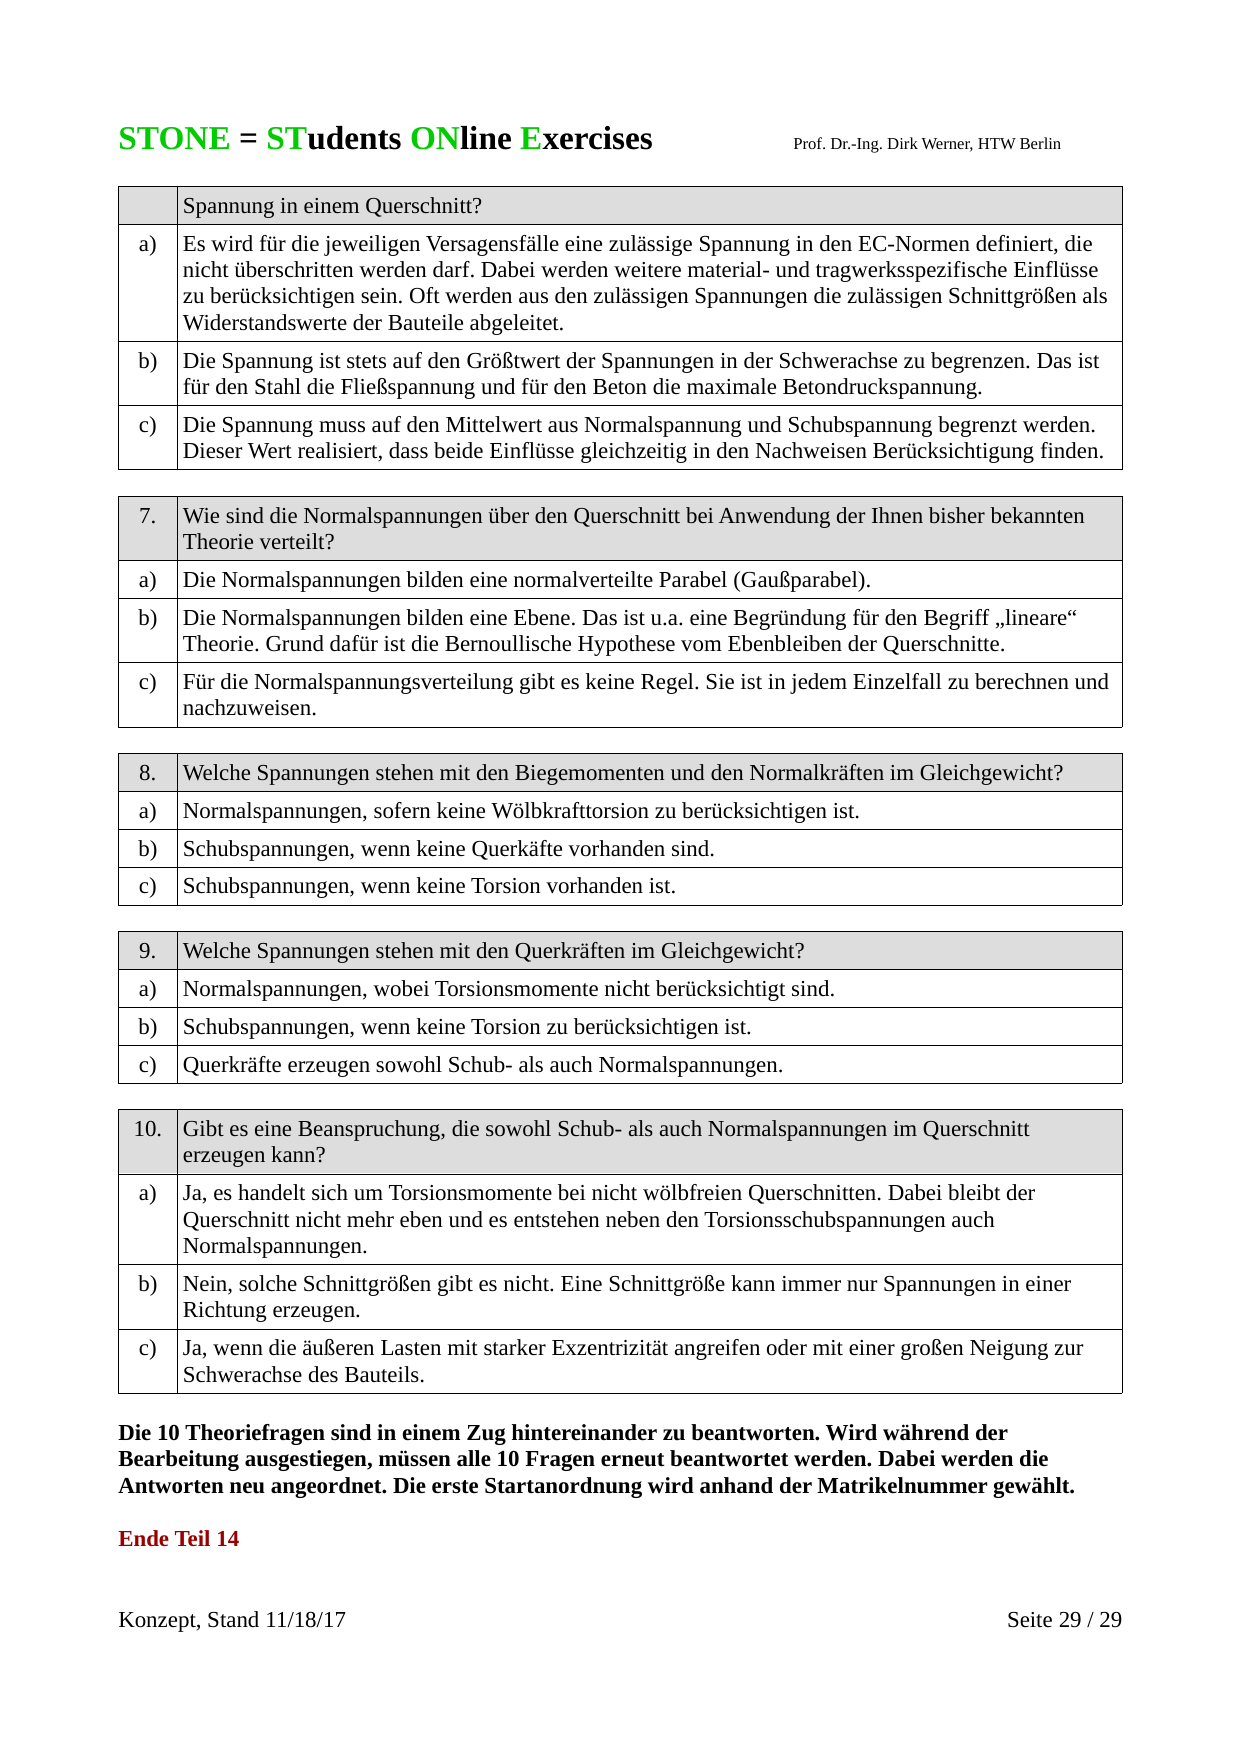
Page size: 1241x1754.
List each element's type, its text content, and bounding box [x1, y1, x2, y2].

table_cell Schubspannungen, wenn keine Torsion zu berücksichtigen ist. [178, 1008, 1122, 1045]
table_cell a) [119, 792, 177, 829]
table_cell Schubspannungen, wenn keine Querkäfte vorhanden sind. [178, 830, 1122, 867]
text Ende Teil 14 [118, 1524, 1122, 1551]
table_cell Nein, solche Schnittgrößen gibt es nicht. Eine Schnittgröße kann immer nur Spannungen in einer Richtung erzeugen. [178, 1265, 1122, 1328]
table_cell a) [119, 1175, 177, 1264]
table_cell c) [119, 868, 177, 905]
table_cell b) [119, 830, 177, 867]
table_header Welche Spannungen stehen mit den Querkräften im Gleichgewicht? [178, 932, 1122, 969]
table_cell a) [119, 970, 177, 1007]
table_cell Querkräfte erzeugen sowohl Schub- als auch Normalspannungen. [178, 1046, 1122, 1083]
table_cell c) [119, 1330, 177, 1393]
table_cell Die Normalspannungen bilden eine Ebene. Das ist u.a. eine Begründung für den Begriff „lineare“ Theorie. Grund dafür ist die Bernoullische Hypothese vom Ebenbleiben der Querschnitte. [178, 599, 1122, 662]
table_header 10. [119, 1110, 177, 1173]
text Die 10 Theoriefragen sind in einem Zug hintereinander zu beantworten. Wird während der Bearbeitung ausgestiegen, müssen alle 10 Fragen erneut beantwortet werden. Dabei werden die Antworten neu angeordnet. Die erste Startanordnung wird anhand der Matrikelnummer gewählt. [118, 1419, 1122, 1498]
table_cell Normalspannungen, sofern keine Wölbkrafttorsion zu berücksichtigen ist. [178, 792, 1122, 829]
table_header Gibt es eine Beanspruchung, die sowohl Schub- als auch Normalspannungen im Querschnitt erzeugen kann? [178, 1110, 1122, 1173]
table_header 8. [119, 754, 177, 791]
table_cell Die Normalspannungen bilden eine normalverteilte Parabel (Gaußparabel). [178, 561, 1122, 598]
table_cell c) [119, 406, 177, 469]
table_cell b) [119, 342, 177, 405]
table_cell Ja, wenn die äußeren Lasten mit starker Exzentrizität angreifen oder mit einer großen Neigung zur Schwerachse des Bauteils. [178, 1330, 1122, 1393]
table_cell Die Spannung muss auf den Mittelwert aus Normalspannung und Schubspannung begrenzt werden. Dieser Wert realisiert, dass beide Einflüsse gleichzeitig in den Nachweisen Berücksichtigung finden. [178, 406, 1122, 469]
table_cell a) [119, 225, 177, 341]
table_cell b) [119, 599, 177, 662]
table_cell Schubspannungen, wenn keine Torsion vorhanden ist. [178, 868, 1122, 905]
table_cell b) [119, 1008, 177, 1045]
table_cell Normalspannungen, wobei Torsionsmomente nicht berücksichtigt sind. [178, 970, 1122, 1007]
table_header 7. [119, 497, 177, 560]
table_header [119, 187, 177, 224]
table_cell a) [119, 561, 177, 598]
table_header Spannung in einem Querschnitt? [178, 187, 1122, 224]
table_cell Es wird für die jeweiligen Versagensfälle eine zulässige Spannung in den EC-Normen definiert, die nicht überschritten werden darf. Dabei werden weitere material- und tragwerksspezifische Einflüsse zu berücksichtigen sein. Oft werden aus den zulässigen Spannungen die zulässigen Schnittgrößen als Widerstandswerte der Bauteile abgeleitet. [178, 225, 1122, 341]
table_cell Für die Normalspannungsverteilung gibt es keine Regel. Sie ist in jedem Einzelfall zu berechnen und nachzuweisen. [178, 663, 1122, 727]
table_header Welche Spannungen stehen mit den Biegemomenten und den Normalkräften im Gleichgewicht? [178, 754, 1122, 791]
table_cell c) [119, 1046, 177, 1083]
table_header Wie sind die Normalspannungen über den Querschnitt bei Anwendung der Ihnen bisher bekannten Theorie verteilt? [178, 497, 1122, 560]
table_cell Ja, es handelt sich um Torsionsmomente bei nicht wölbfreien Querschnitten. Dabei bleibt der Querschnitt nicht mehr eben und es entstehen neben den Torsionsschubspannungen auch Normalspannungen. [178, 1175, 1122, 1264]
table_header 9. [119, 932, 177, 969]
table_cell b) [119, 1265, 177, 1328]
table_cell c) [119, 663, 177, 727]
table_cell Die Spannung ist stets auf den Größtwert der Spannungen in der Schwerachse zu begrenzen. Das ist für den Stahl die Fließspannung und für den Beton die maximale Betondruckspannung. [178, 342, 1122, 405]
